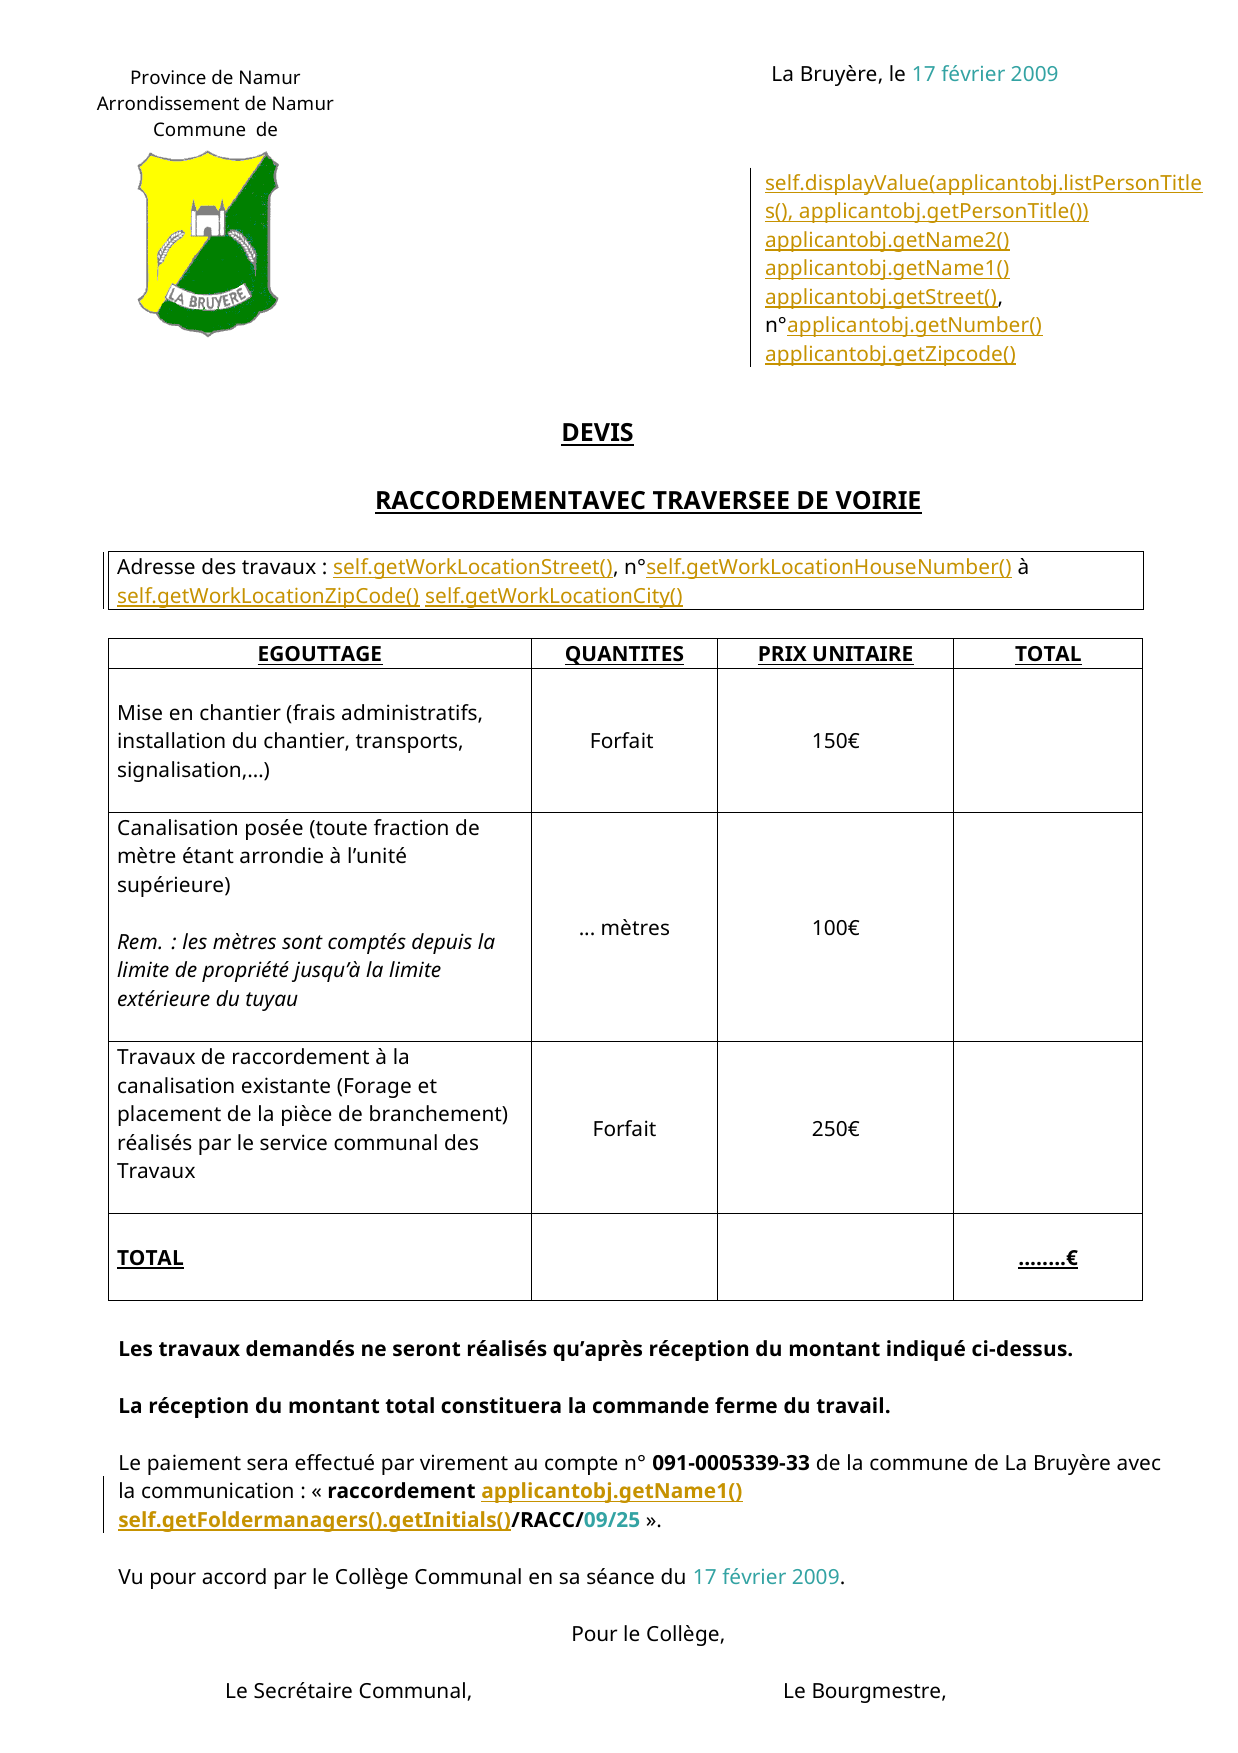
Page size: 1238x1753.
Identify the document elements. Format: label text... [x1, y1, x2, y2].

table_cell Forfait [532, 669, 717, 812]
table_cell Travaux de raccordement à la canalisation existante (Forage et placement de la pièce de branchement) réalisés par le service communal des Travaux [109, 1042, 531, 1213]
text La réception du montant total constituera la commande ferme du travail. [118, 1391, 1178, 1419]
table_header EGOUTTAGE [109, 639, 531, 668]
table_header TOTAL [954, 639, 1142, 668]
picture [131, 144, 284, 343]
text applicantobj.getStreet(), n°applicantobj.getNumber() [765, 282, 1208, 339]
table_cell Forfait [532, 1042, 717, 1213]
table_header Adresse des travaux : self.getWorkLocationStreet(), n°self.getWorkLocationHouseNumber() à self.getWorkLocationZipCode() self.getWorkLocationCity() [109, 552, 1143, 609]
table_cell [532, 1214, 717, 1300]
table_header PRIX UNITAIRE [718, 639, 953, 668]
text Les travaux demandés ne seront réalisés qu’après réception du montant indiqué ci-dessus. [118, 1333, 1178, 1362]
text Vu pour accord par le Collège Communal en sa séance du 17 février 2009. [118, 1562, 1178, 1590]
table_cell [718, 1214, 953, 1300]
text applicantobj.getZipcode() applicantobj.getCity() [765, 339, 1208, 367]
text Le paiement sera effectué par virement au compte n° 091-0005339-33 de la commune de La Bruyère avec la communication : « raccordement applicantobj.getName1() self.getFoldermanagers().getInitials()/RACC/09/25 ». [118, 1448, 1178, 1533]
text Pour le Collège, [118, 1619, 1178, 1647]
text RACCORDEMENTAVEC TRAVERSEE DE VOIRIE [118, 483, 1178, 517]
text self.displayValue(applicantobj.listPersonTitles(), applicantobj.getPersonTitle()) applicantobj.getName2() applicantobj.getName1() [765, 168, 1208, 282]
table_cell TOTAL [109, 1214, 531, 1300]
text Le Secrétaire Communal, Le Bourgmestre, [118, 1676, 1178, 1704]
table_cell 150€ [718, 669, 953, 812]
text DEVIS [487, 415, 1178, 449]
table_cell [954, 813, 1142, 1041]
table_cell Mise en chantier (frais administratifs, installation du chantier, transports, signalisation,…) [109, 669, 531, 812]
table_cell 100€ [718, 813, 953, 1041]
table_cell [954, 669, 1142, 812]
table_cell ........€ [954, 1214, 1142, 1300]
text La Bruyère, le 17 février 2009 [375, 59, 1178, 88]
table_cell [954, 1042, 1142, 1213]
table_cell ... mètres [532, 813, 717, 1041]
table_cell Canalisation posée (toute fraction de mètre étant arrondie à l’unité supérieure) Rem. : les mètres sont comptés depuis la limite de propriété jusqu’à la limite extérieure du tuyau [109, 813, 531, 1041]
table_cell 250€ [718, 1042, 953, 1213]
table_header QUANTITES [532, 639, 717, 668]
